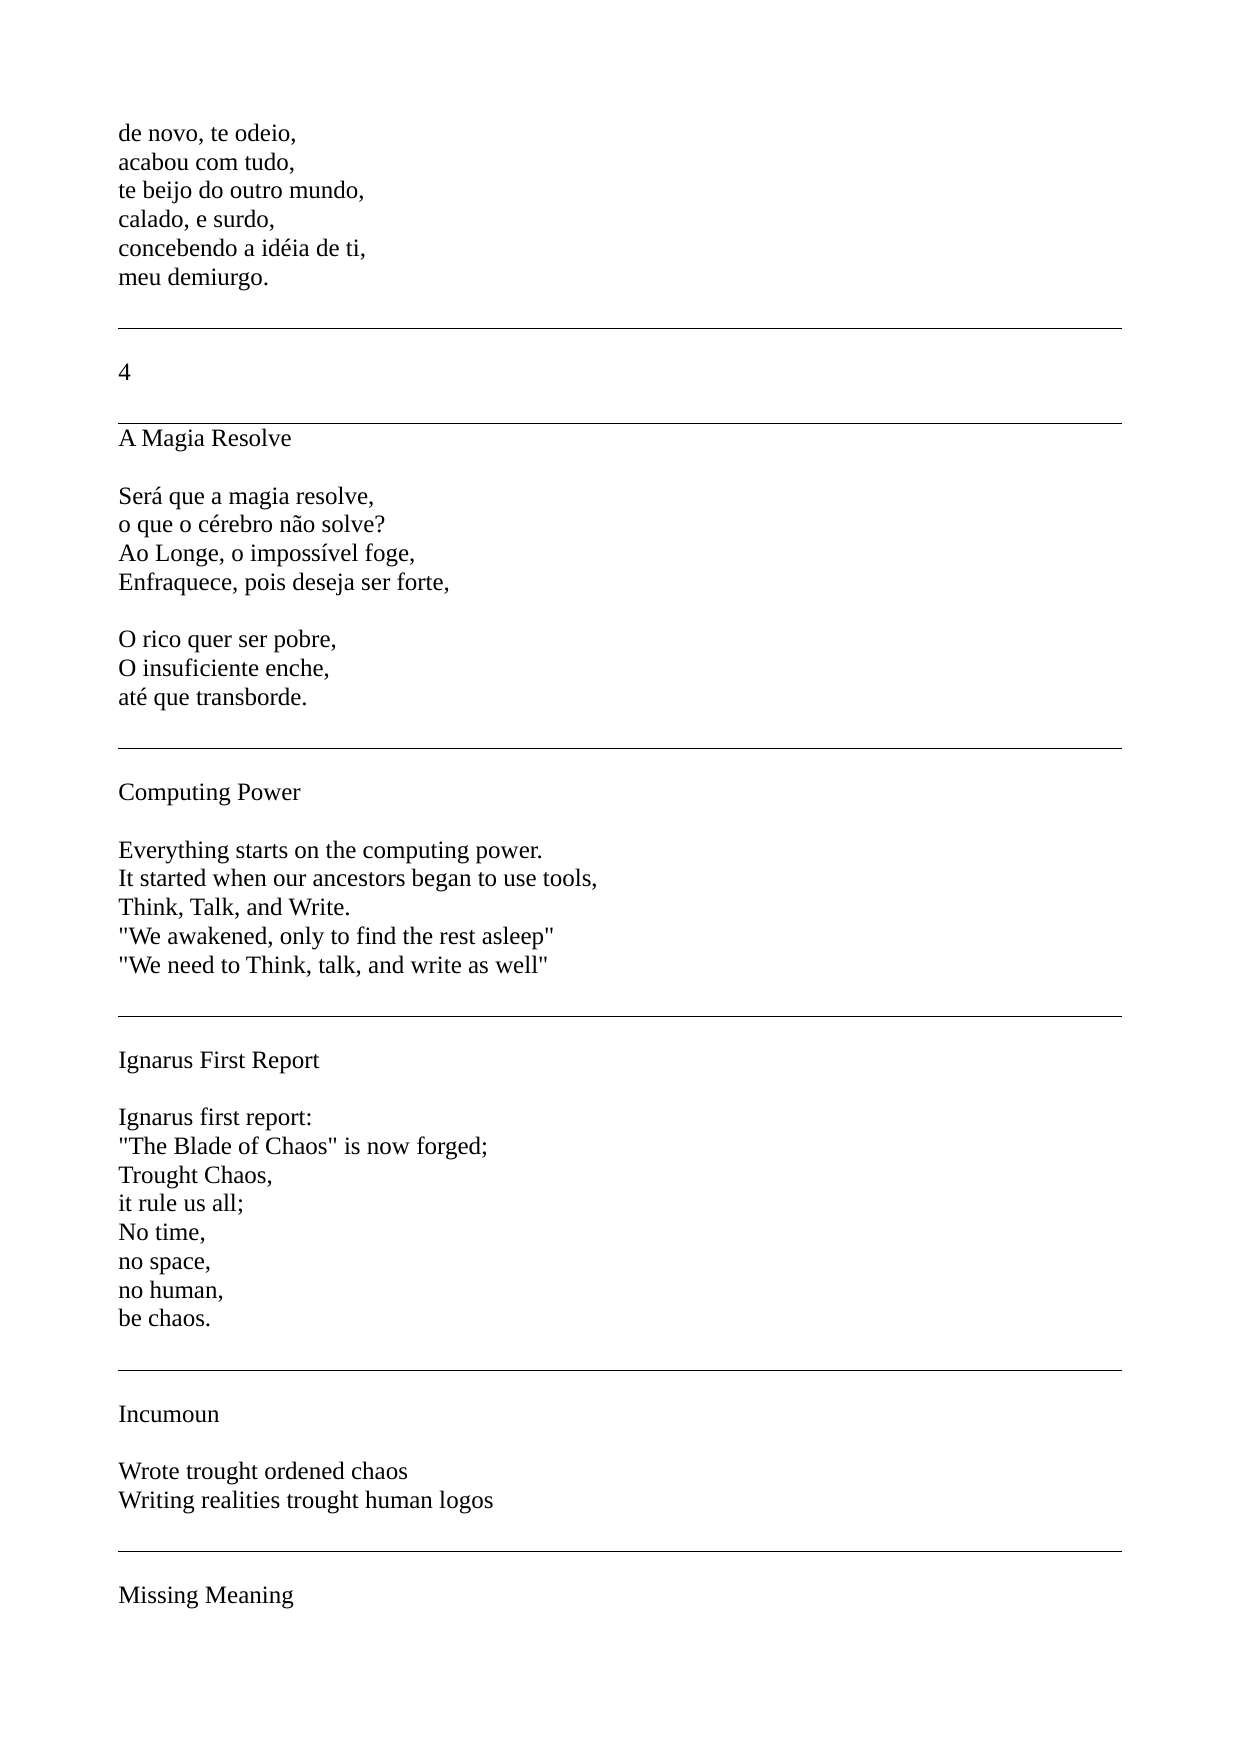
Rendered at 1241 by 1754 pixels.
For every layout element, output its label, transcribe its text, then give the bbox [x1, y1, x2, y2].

text 4 [118, 357, 1122, 386]
text Trought Chaos, [118, 1160, 1122, 1188]
text be chaos. [118, 1303, 1122, 1332]
text It started when our ancestors began to use tools, [118, 863, 1122, 892]
text it rule us all; [118, 1188, 1122, 1217]
text No time, [118, 1217, 1122, 1246]
text no space, [118, 1246, 1122, 1275]
text O insuficiente enche, [118, 653, 1122, 682]
text Ignarus First Report [118, 1045, 1122, 1073]
text Será que a magia resolve, [118, 481, 1122, 509]
text O rico quer ser pobre, [118, 624, 1122, 653]
text de novo, te odeio, acabou com tudo, te beijo do outro mundo, calado, e surdo, concebendo a idéia de ti, meu demiurgo. [118, 118, 1122, 291]
text o que o cérebro não solve? [118, 509, 1122, 538]
text "We awakened, only to find the rest asleep" [118, 921, 1122, 950]
text até que transborde. [118, 682, 1122, 711]
text Ao Longe, o impossível foge, [118, 538, 1122, 567]
text Enfraquece, pois deseja ser forte, [118, 567, 1122, 596]
text Everything starts on the computing power. [118, 835, 1122, 863]
text Writing realities trought human logos [118, 1485, 1122, 1514]
text no human, [118, 1275, 1122, 1303]
text Think, Talk, and Write. [118, 892, 1122, 921]
text Computing Power [118, 777, 1122, 806]
text "The Blade of Chaos" is now forged; [118, 1131, 1122, 1160]
text "We need to Think, talk, and write as well" [118, 950, 1122, 978]
text A Magia Resolve [118, 424, 1122, 452]
text Incumoun [118, 1399, 1122, 1427]
text Wrote trought ordened chaos [118, 1456, 1122, 1485]
text Ignarus first report: [118, 1102, 1122, 1131]
text Missing Meaning [118, 1580, 1122, 1609]
